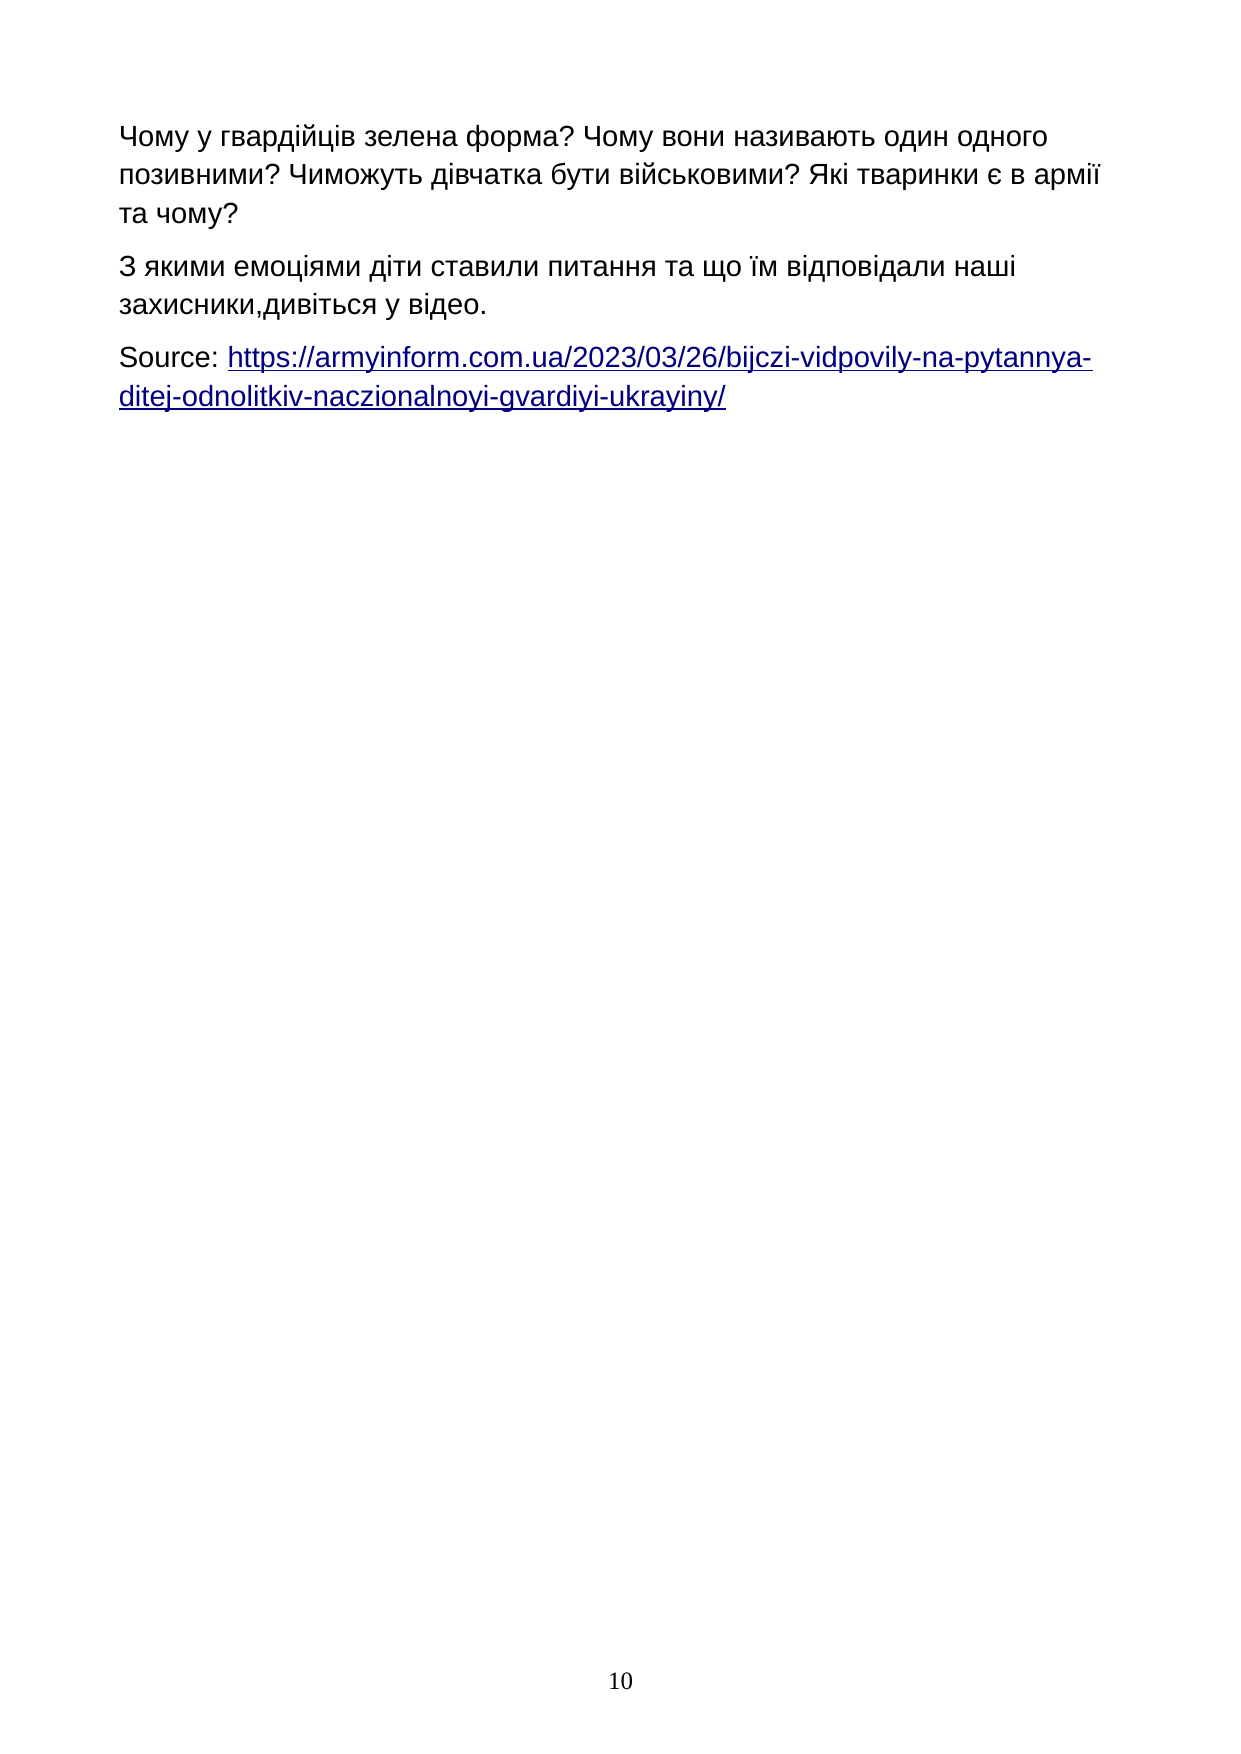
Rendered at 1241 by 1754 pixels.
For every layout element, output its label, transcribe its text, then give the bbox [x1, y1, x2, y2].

text Source: https://armyinform.com.ua/2023/03/26/bijczi-vidpovily-na-pytannya-ditej-odnolitkiv-naczionalnoyi-gvardiyi-ukrayiny/ [118, 340, 1122, 412]
text Чому у гвардійців зелена форма? Чому вони називають один одного позивними? Чиможуть дівчатка бути військовими? Які тваринки є в армії та чому? [118, 118, 1122, 229]
text З якими емоціями діти ставили питання та що їм відповідали наші захисники,дивіться у відео. [118, 249, 1122, 321]
